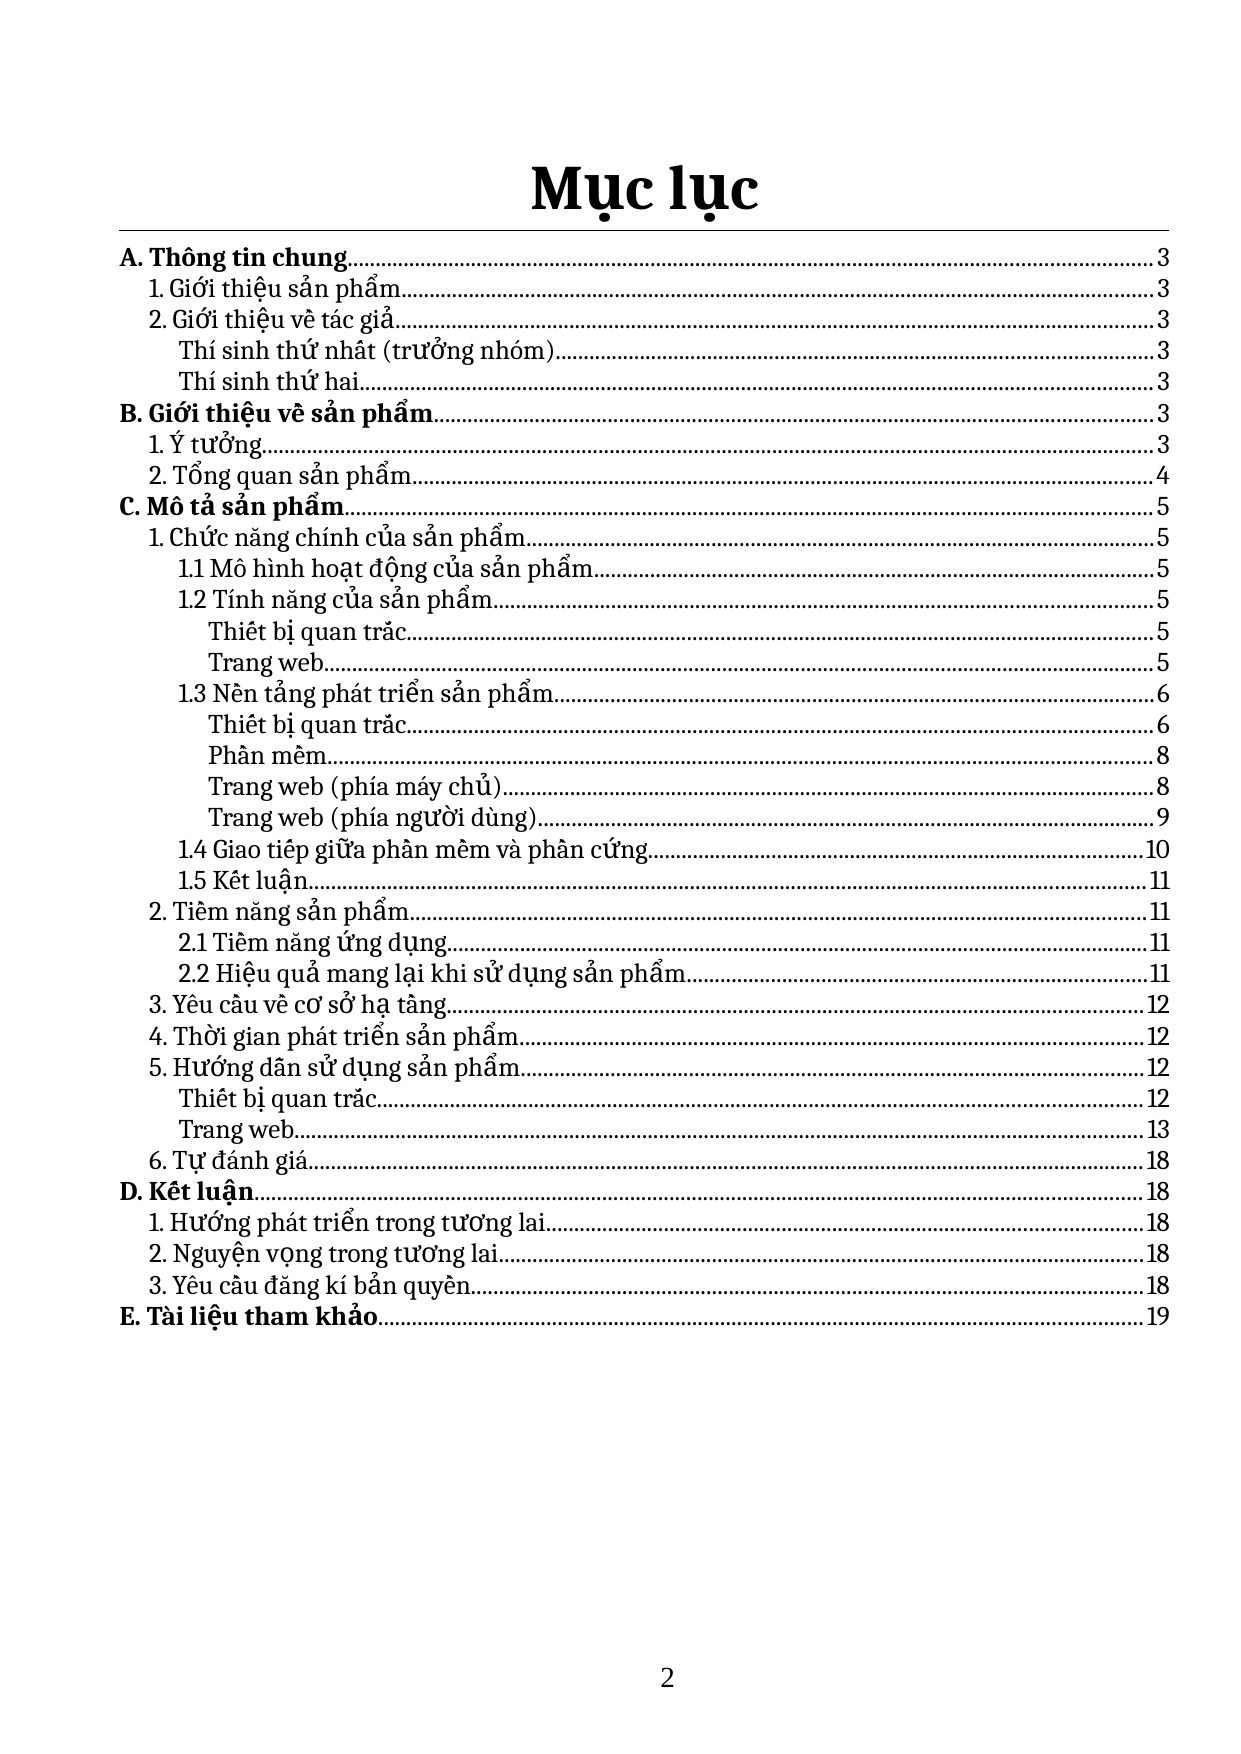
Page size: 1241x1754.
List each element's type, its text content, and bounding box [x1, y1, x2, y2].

text 1. Hướng phát triển trong tương lai 18 [149, 1207, 1169, 1238]
subtitle Mục lục [119, 148, 1169, 230]
text 2.1 Tiềm năng ứng dụng 11 [178, 927, 1169, 958]
text Thiết bị quan trắc 6 [208, 709, 1169, 740]
text B. Giới thiệu về sản phẩm 3 [119, 398, 1169, 429]
text Thiết bị quan trắc 12 [178, 1083, 1169, 1114]
text 2.2 Hiệu quả mang lại khi sử dụng sản phẩm 11 [178, 958, 1169, 989]
text 1.2 Tính năng của sản phẩm 5 [178, 584, 1169, 616]
text 6. Tự đánh giá 18 [149, 1145, 1169, 1176]
text Thí sinh thứ hai 3 [178, 366, 1169, 398]
text Trang web (phía máy chủ) 8 [208, 771, 1169, 802]
text Thí sinh thứ nhất (trưởng nhóm) 3 [178, 335, 1169, 366]
text 4. Thời gian phát triển sản phẩm 12 [149, 1021, 1169, 1052]
text 1.3 Nền tảng phát triển sản phẩm 6 [178, 678, 1169, 709]
text 2. Tiềm năng sản phẩm 11 [149, 896, 1169, 927]
text A. Thông tin chung 3 [119, 242, 1169, 273]
text Trang web 13 [178, 1114, 1169, 1145]
text E. Tài liệu tham khảo 19 [119, 1301, 1169, 1332]
text Trang web (phía người dùng) 9 [208, 802, 1169, 834]
text 2. Giới thiệu về tác giả 3 [149, 304, 1169, 335]
text Thiết bị quan trắc 5 [208, 616, 1169, 647]
text D. Kết luận 18 [119, 1176, 1169, 1207]
text 2. Nguyện vọng trong tương lai 18 [149, 1238, 1169, 1270]
text 1.5 Kết luận 11 [178, 865, 1169, 896]
text C. Mô tả sản phẩm 5 [119, 491, 1169, 522]
text 1.4 Giao tiếp giữa phần mềm và phần cứng 10 [178, 834, 1169, 865]
text 1. Giới thiệu sản phẩm 3 [149, 273, 1169, 304]
text 3. Yêu cầu đăng kí bản quyền 18 [149, 1270, 1169, 1301]
text Trang web 5 [208, 647, 1169, 678]
text 1. Chức năng chính của sản phẩm 5 [149, 522, 1169, 553]
text 3. Yêu cầu về cơ sở hạ tầng 12 [149, 989, 1169, 1021]
text Phần mềm 8 [208, 740, 1169, 771]
text 1.1 Mô hình hoạt động của sản phẩm 5 [178, 553, 1169, 584]
text 2. Tổng quan sản phẩm 4 [149, 460, 1169, 491]
text 5. Hướng dẫn sử dụng sản phẩm 12 [149, 1052, 1169, 1083]
text 1. Ý tưởng 3 [149, 429, 1169, 460]
